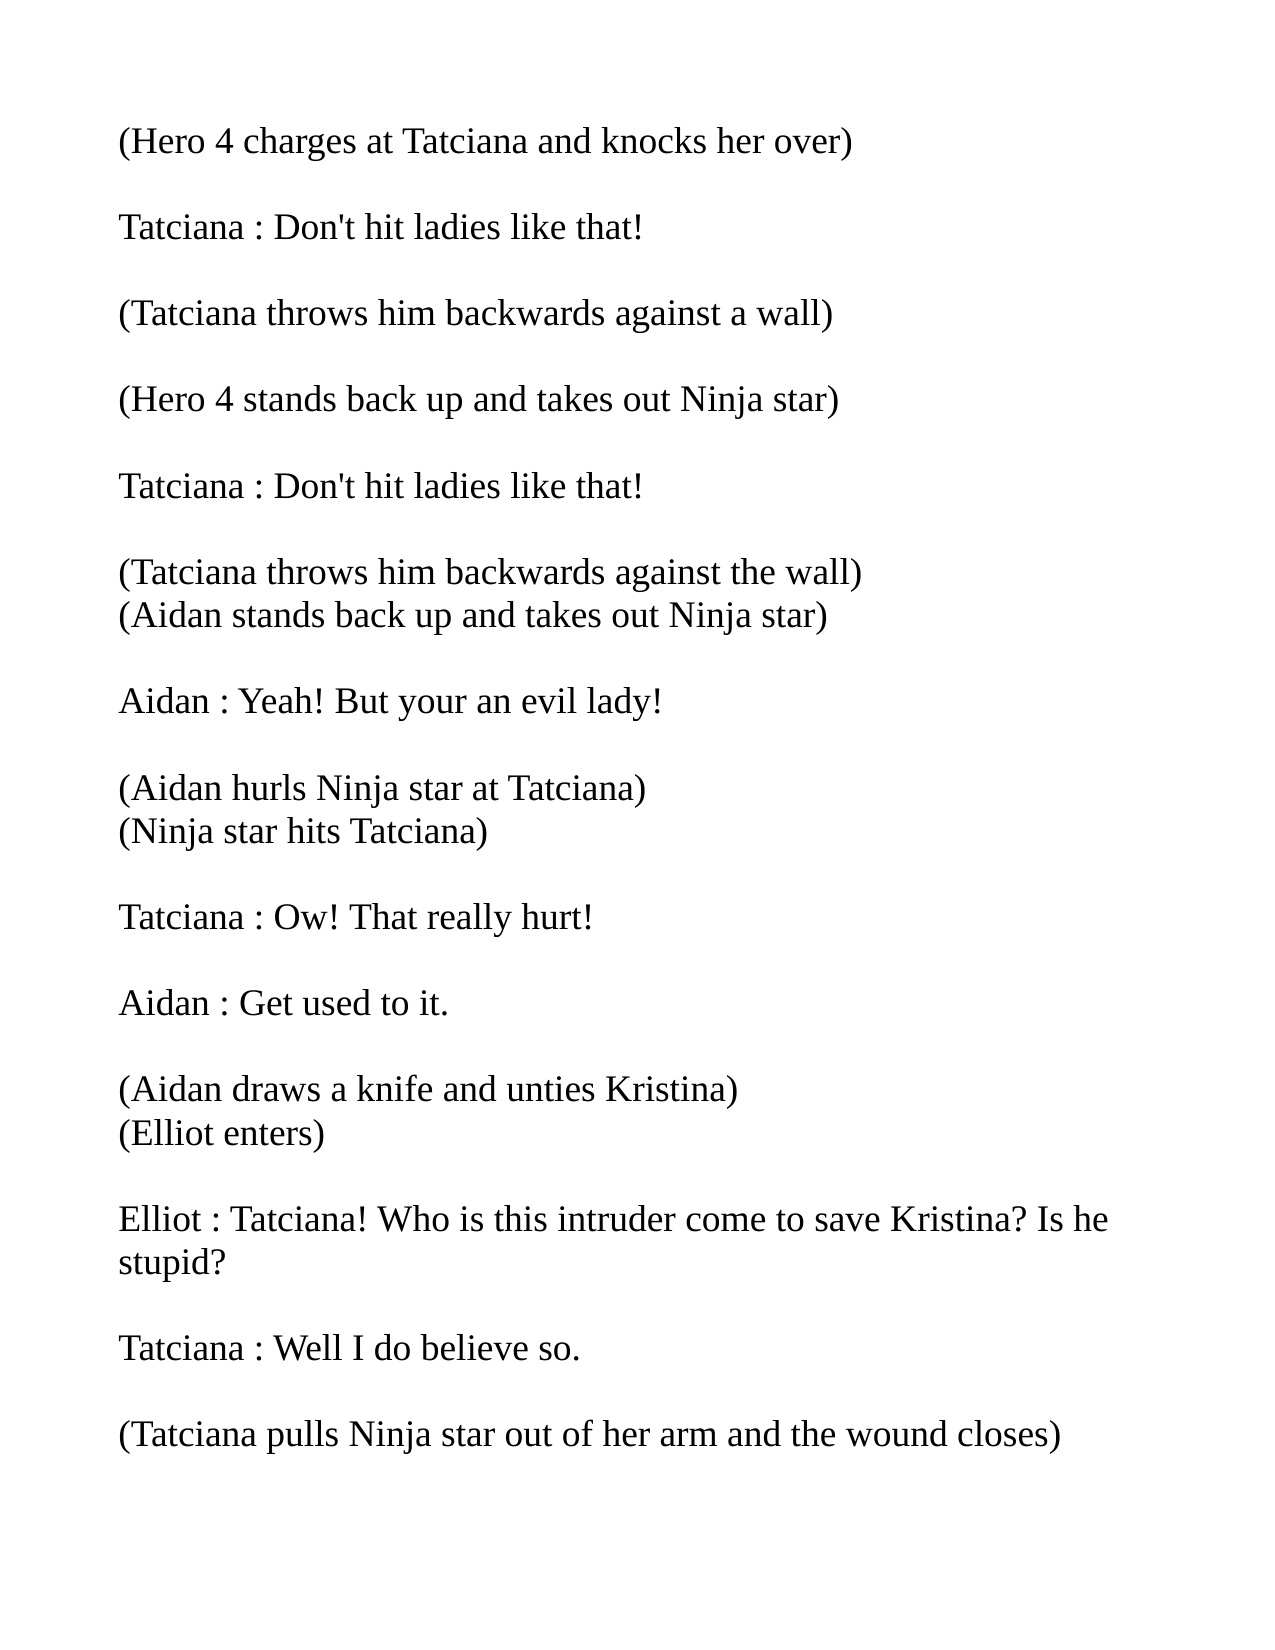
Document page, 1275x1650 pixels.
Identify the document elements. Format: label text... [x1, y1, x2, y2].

text (Hero 4 stands back up and takes out Ninja star) [118, 377, 1157, 420]
text Elliot : Tatciana! Who is this intruder come to save Kristina? Is he stupid? [118, 1196, 1157, 1282]
text (Tatciana throws him backwards against the wall) [118, 549, 1157, 592]
text (Ninja star hits Tatciana) [118, 808, 1157, 851]
text (Tatciana pulls Ninja star out of her arm and the wound closes) [118, 1412, 1157, 1455]
text (Tatciana throws him backwards against a wall) [118, 291, 1157, 334]
text (Hero 4 charges at Tatciana and knocks her over) [118, 118, 1157, 161]
text Tatciana : Don't hit ladies like that! [118, 463, 1157, 506]
text Tatciana : Well I do believe so. [118, 1326, 1157, 1369]
text Aidan : Get used to it. [118, 981, 1157, 1067]
text (Elliot enters) [118, 1110, 1157, 1153]
text (Aidan stands back up and takes out Ninja star) [118, 592, 1157, 636]
text Aidan : Yeah! But your an evil lady! [118, 679, 1157, 722]
text (Aidan draws a knife and unties Kristina) [118, 1067, 1157, 1110]
text Tatciana : Ow! That really hurt! [118, 894, 1157, 937]
text (Aidan hurls Ninja star at Tatciana) [118, 765, 1157, 808]
text Tatciana : Don't hit ladies like that! [118, 204, 1157, 247]
